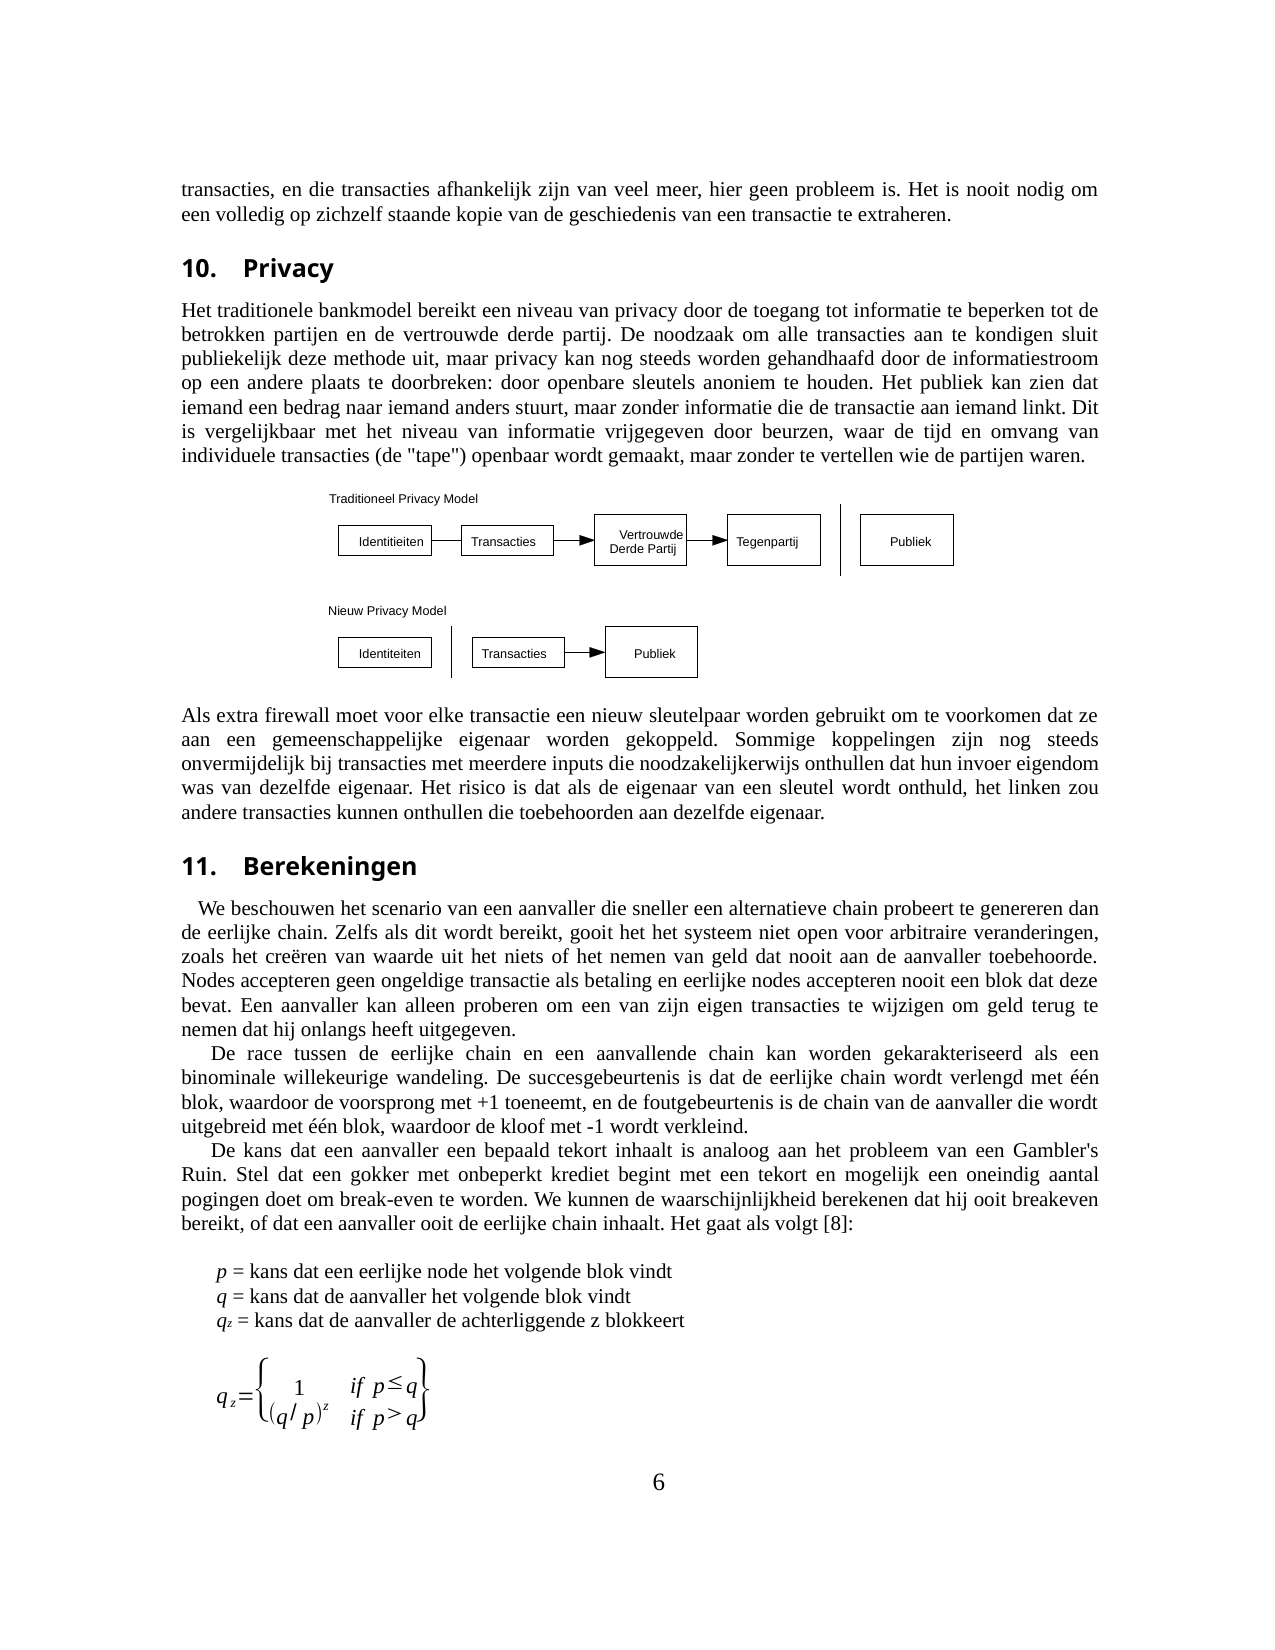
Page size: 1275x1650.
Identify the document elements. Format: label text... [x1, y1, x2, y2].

text transacties, en die transacties afhankelijk zijn van veel meer, hier geen probleem is. Het is nooit nodig om een volledig op zichzelf staande kopie van de geschiedenis van een transactie te extraheren. [181, 177, 1100, 226]
text q = kans dat de aanvaller het volgende blok vindt [216, 1283, 1100, 1308]
text p = kans dat een eerlijke node het volgende blok vindt [216, 1259, 1100, 1283]
text qz = kans dat de aanvaller de achterliggende z blokkeert [216, 1308, 1100, 1332]
text De kans dat een aanvaller een bepaald tekort inhaalt is analoog aan het probleem van een Gambler's Ruin. Stel dat een gokker met onbeperkt krediet begint met een tekort en mogelijk een oneindig aantal pogingen doet om break-even te worden. We kunnen de waarschijnlijkheid berekenen dat hij ooit breakeven bereikt, of dat een aanvaller ooit de eerlijke chain inhaalt. Het gaat als volgt [8]: [181, 1138, 1100, 1235]
text Het traditionele bankmodel bereikt een niveau van privacy door de toegang tot informatie te beperken tot de betrokken partijen en de vertrouwde derde partij. De noodzaak om alle transacties aan te kondigen sluit publiekelijk deze methode uit, maar privacy kan nog steeds worden gehandhaafd door de informatiestroom op een andere plaats te doorbreken: door openbare sleutels anoniem te houden. Het publiek kan zien dat iemand een bedrag naar iemand anders stuurt, maar zonder informatie die de transactie aan iemand linkt. Dit is vergelijkbaar met het niveau van informatie vrijgegeven door beurzen, waar de tijd en omvang van individuele transacties (de "tape") openbaar wordt gemaakt, maar zonder te vertellen wie de partijen waren. [181, 297, 1100, 467]
subtitle 11. Berekeningen [181, 849, 1100, 883]
text De race tussen de eerlijke chain en een aanvallende chain kan worden gekarakteriseerd als een binominale willekeurige wandeling. De succesgebeurtenis is dat de eerlijke chain wordt verlengd met één blok, waardoor de voorsprong met +1 toeneemt, en de foutgebeurtenis is de chain van de aanvaller die wordt uitgebreid met één blok, waardoor de kloof met -1 wordt verkleind. [181, 1041, 1100, 1138]
subtitle 10. Privacy [181, 251, 1100, 285]
text We beschouwen het scenario van een aanvaller die sneller een alternatieve chain probeert te genereren dan de eerlijke chain. Zelfs als dit wordt bereikt, gooit het het systeem niet open voor arbitraire veranderingen, zoals het creëren van waarde uit het niets of het nemen van geld dat nooit aan de aanvaller toebehoorde. Nodes accepteren geen ongeldige transactie als betaling en eerlijke nodes accepteren nooit een blok dat deze bevat. Een aanvaller kan alleen proberen om een van zijn eigen transacties te wijzigen om geld terug te nemen dat hij onlangs heeft uitgegeven. [181, 895, 1100, 1041]
text Als extra firewall moet voor elke transactie een nieuw sleutelpaar worden gebruikt om te voorkomen dat ze aan een gemeenschappelijke eigenaar worden gekoppeld. Sommige koppelingen zijn nog steeds onvermijdelijk bij transacties met meerdere inputs die noodzakelijkerwijs onthullen dat hun invoer eigendom was van dezelfde eigenaar. Het risico is dat als de eigenaar van een sleutel wordt onthuld, het linken zou andere transacties kunnen onthullen die toebehoorden aan dezelfde eigenaar. [181, 702, 1100, 824]
